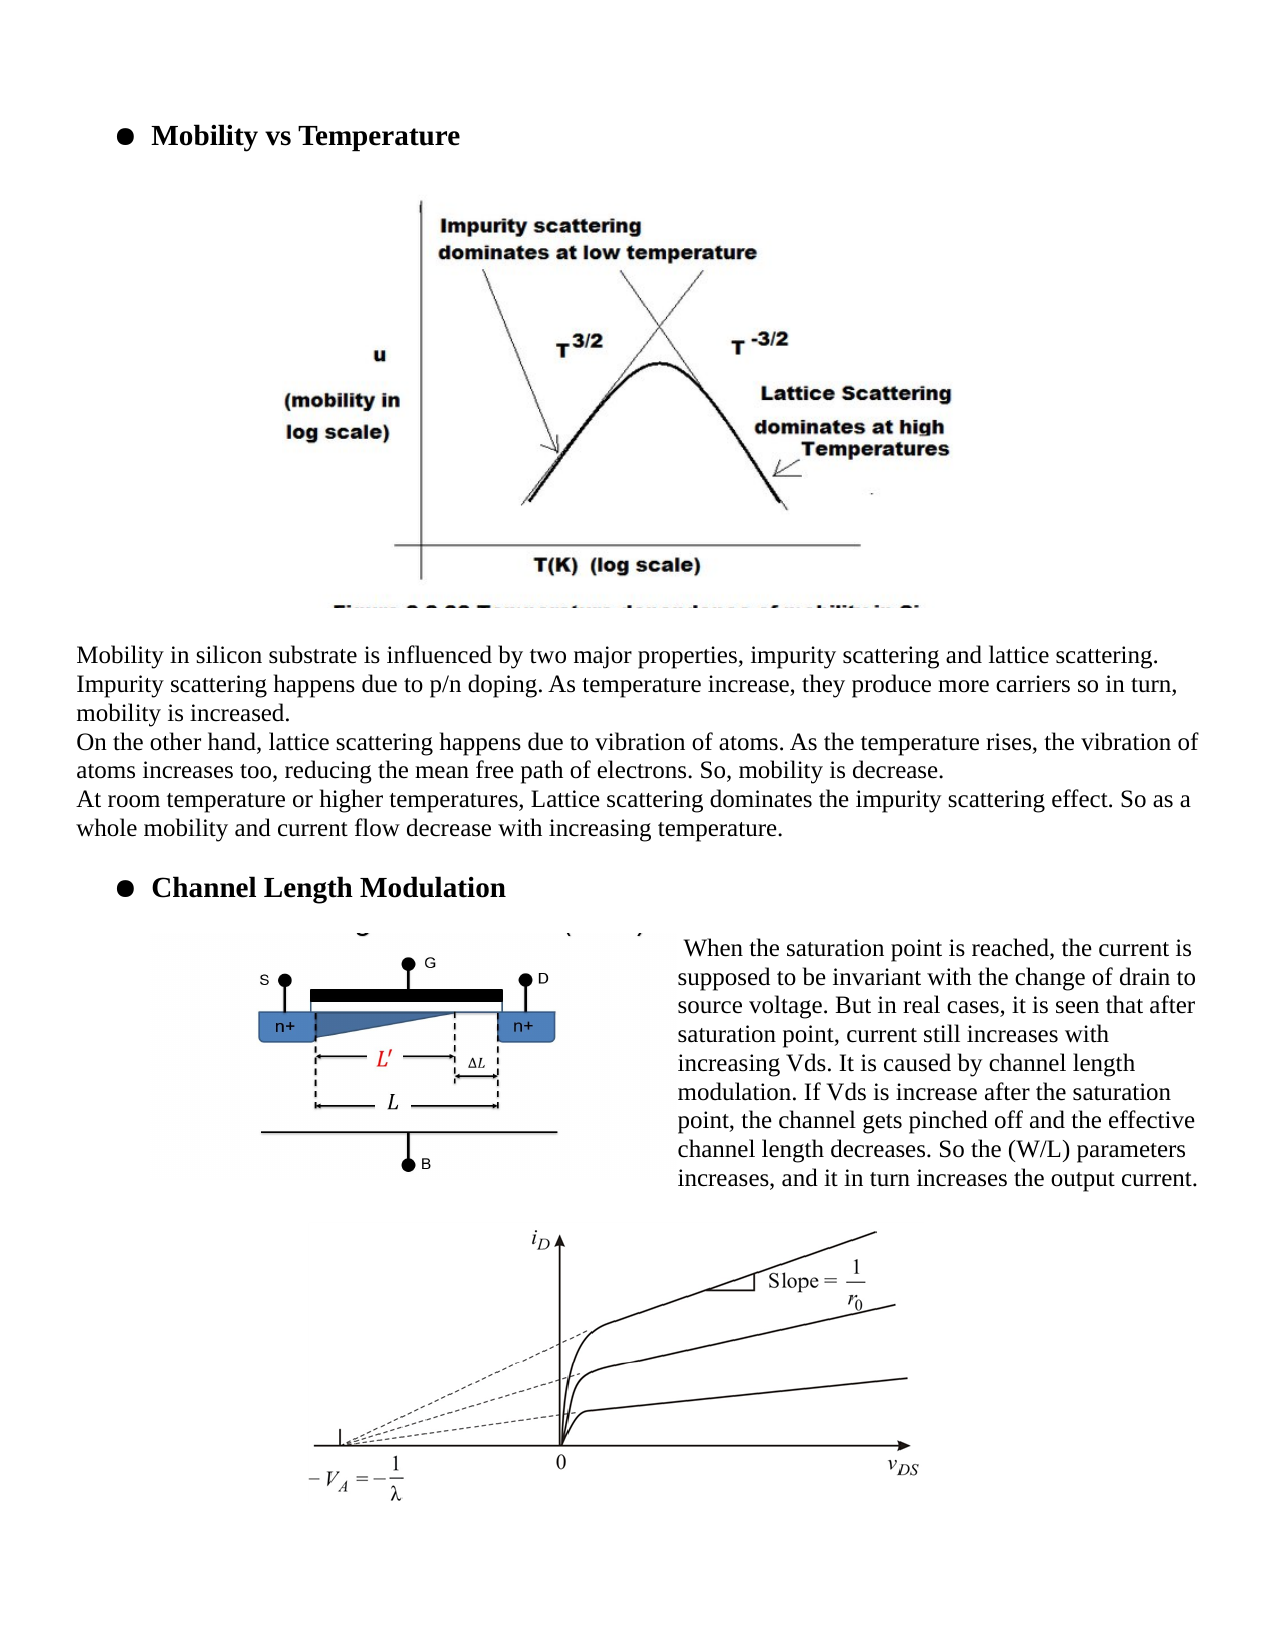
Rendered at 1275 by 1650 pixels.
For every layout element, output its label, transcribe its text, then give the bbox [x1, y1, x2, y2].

text Mobility in silicon substrate is influenced by two major properties, impurity scattering and lattice scattering. [76, 641, 1201, 669]
text On the other hand, lattice scattering happens due to vibration of atoms. As the temperature rises, the vibration of atoms increases too, reducing the mean free path of electrons. So, mobility is decrease. [76, 727, 1201, 784]
picture [282, 186, 964, 608]
picture [150, 933, 678, 1180]
list Mobility vs Temperature [114, 118, 1201, 152]
list Channel Length Modulation [114, 871, 1201, 904]
picture [308, 1222, 924, 1504]
text When the saturation point is reached, the current is supposed to be invariant with the change of drain to source voltage. But in real cases, it is seen that after saturation point, current still increases with increasing Vds. It is caused by channel length modulation. If Vds is increase after the saturation point, the channel gets pinched off and the effective channel length decreases. So the (W/L) parameters increases, and it in turn increases the output current. [76, 933, 1201, 1192]
text At room temperature or higher temperatures, Lattice scattering dominates the impurity scattering effect. So as a whole mobility and current flow decrease with increasing temperature. [76, 784, 1201, 842]
text Impurity scattering happens due to p/n doping. As temperature increase, they produce more carriers so in turn, mobility is increased. [76, 669, 1201, 727]
